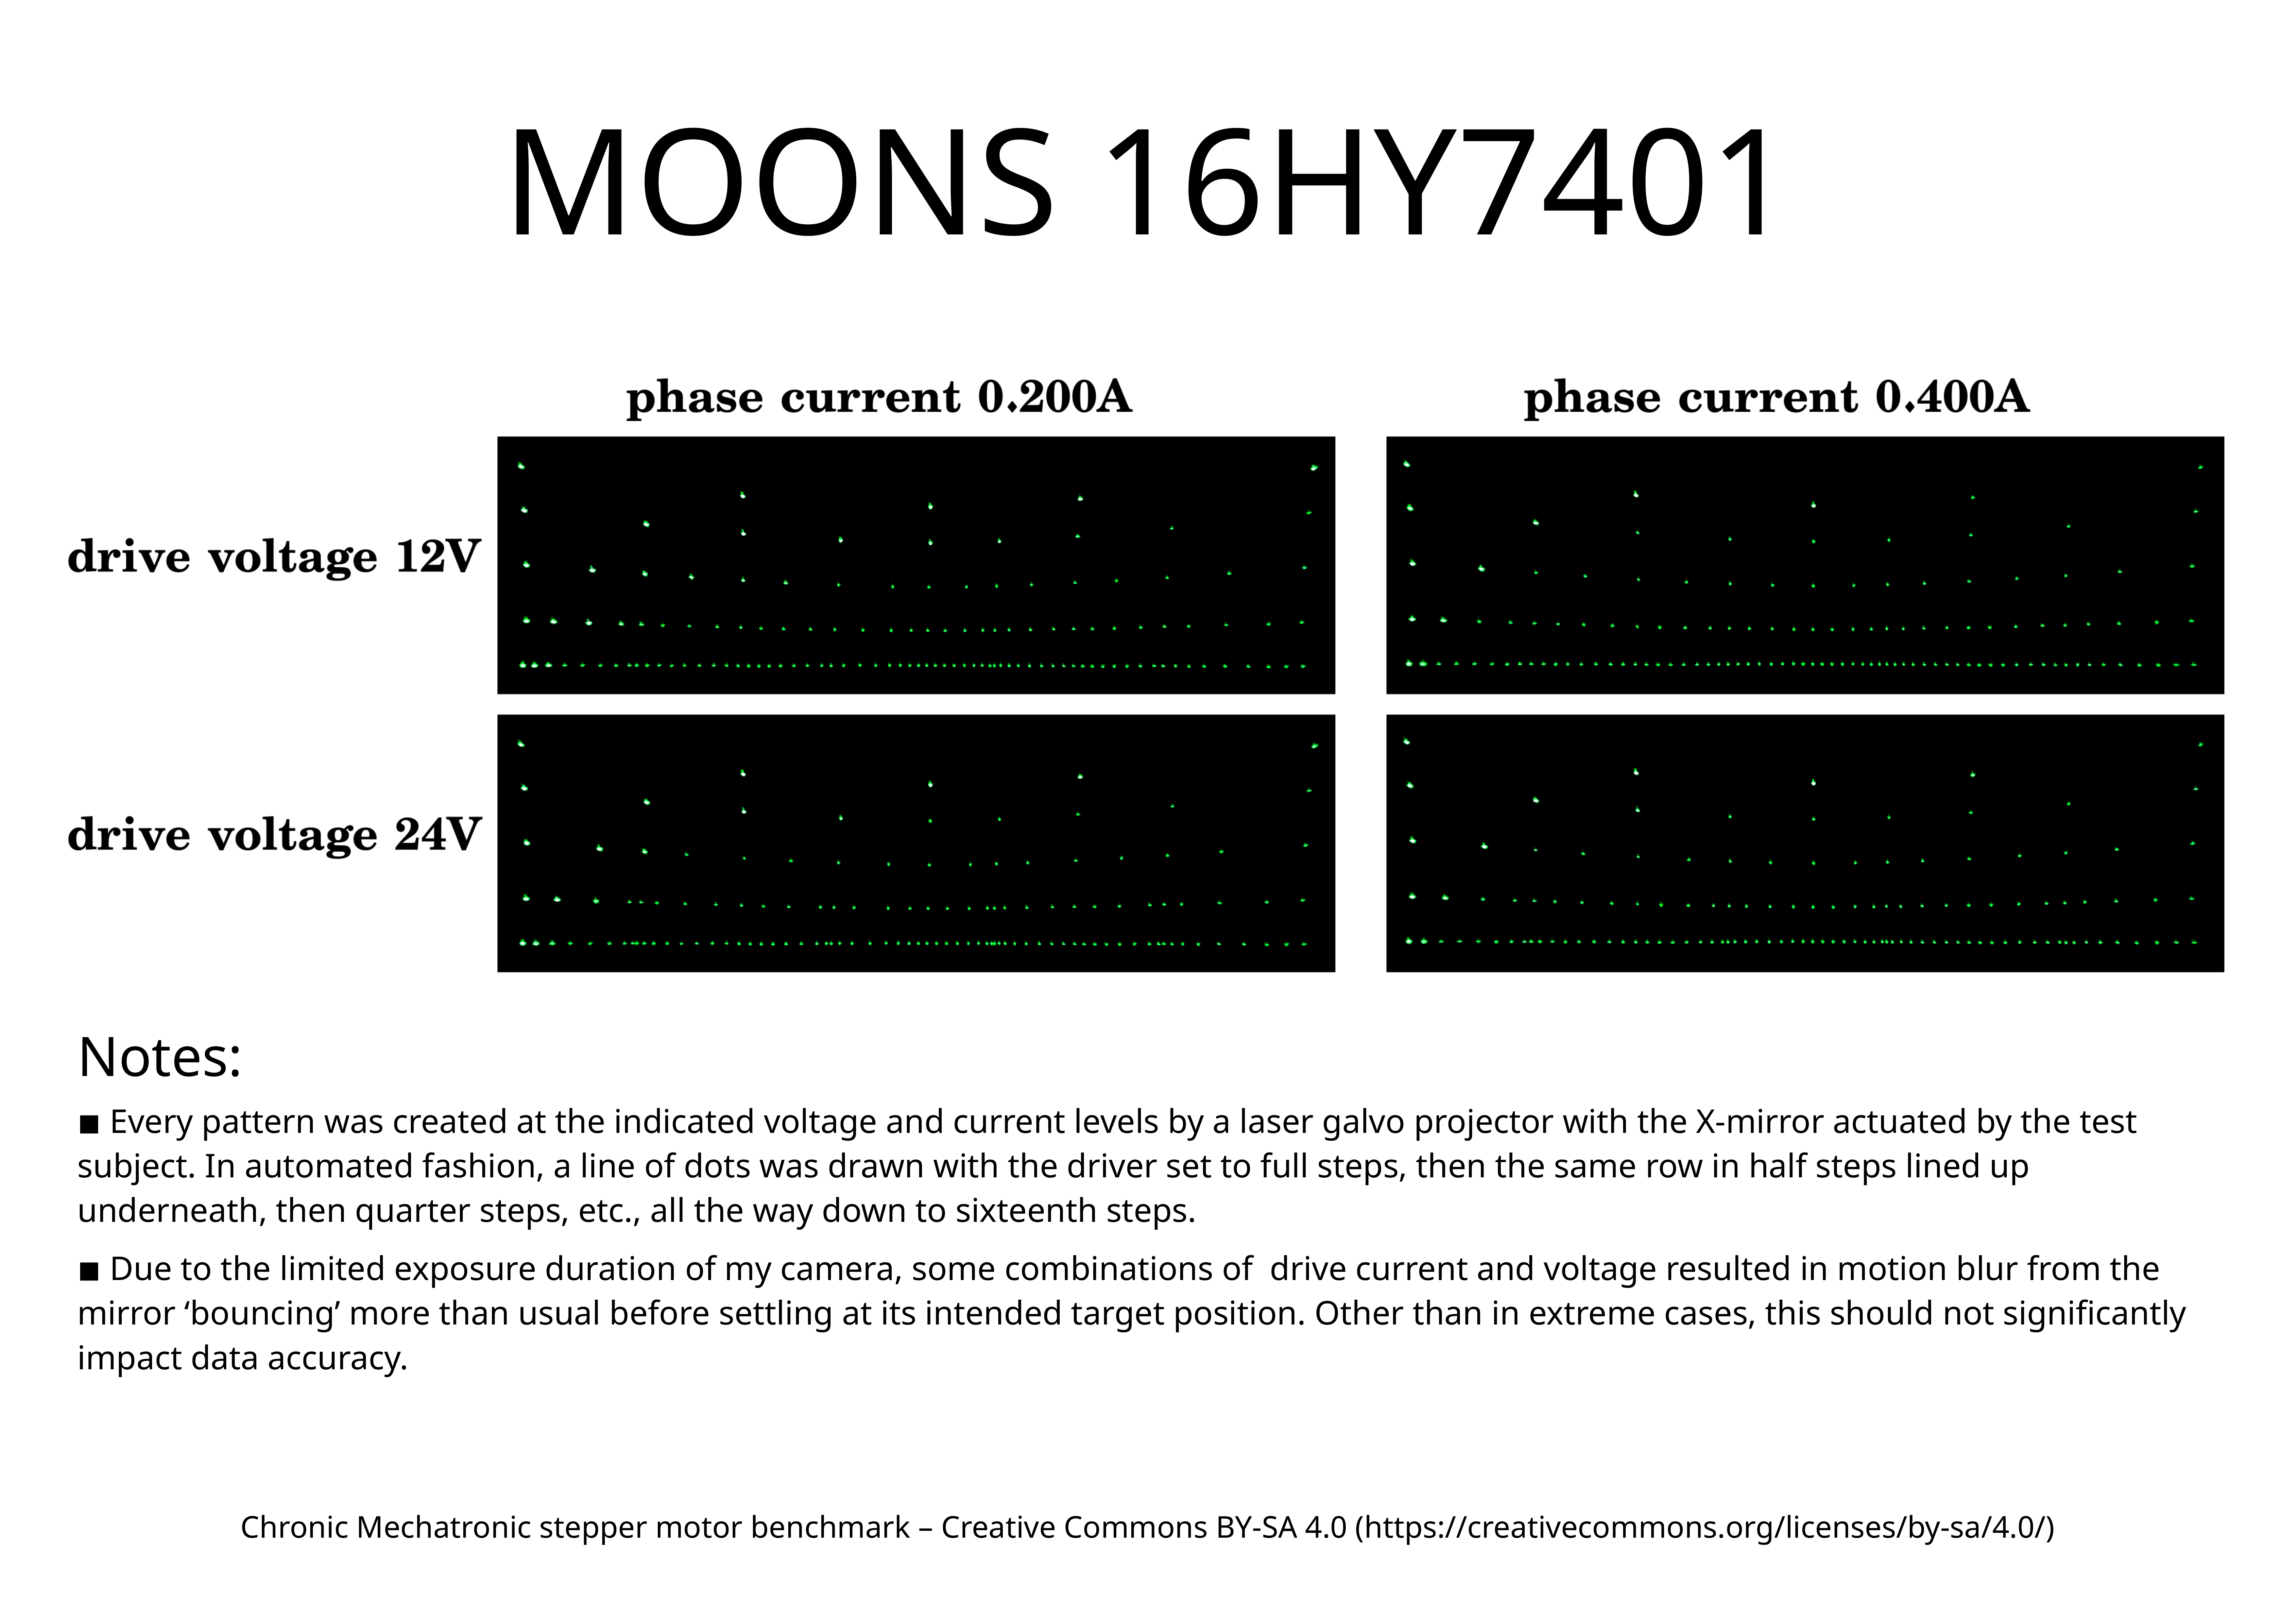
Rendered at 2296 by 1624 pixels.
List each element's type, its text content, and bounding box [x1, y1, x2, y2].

picture [0, 361, 2296, 1018]
text ◾ Due to the limited exposure duration of my camera, some combinations of drive current and voltage resulted in motion blur from the mirror ‘bouncing’ more than usual before settling at its intended target position. Other than in extreme cases, this should not significantly impact data accuracy. [77, 1245, 2219, 1379]
text Notes: [77, 1018, 2219, 1092]
text ◾ Every pattern was created at the indicated voltage and current levels by a laser galvo projector with the X-mirror actuated by the test subject. In automated fashion, a line of dots was drawn with the driver set to full steps, then the same row in half steps lined up underneath, then quarter steps, etc., all the way down to sixteenth steps. [77, 1098, 2219, 1232]
